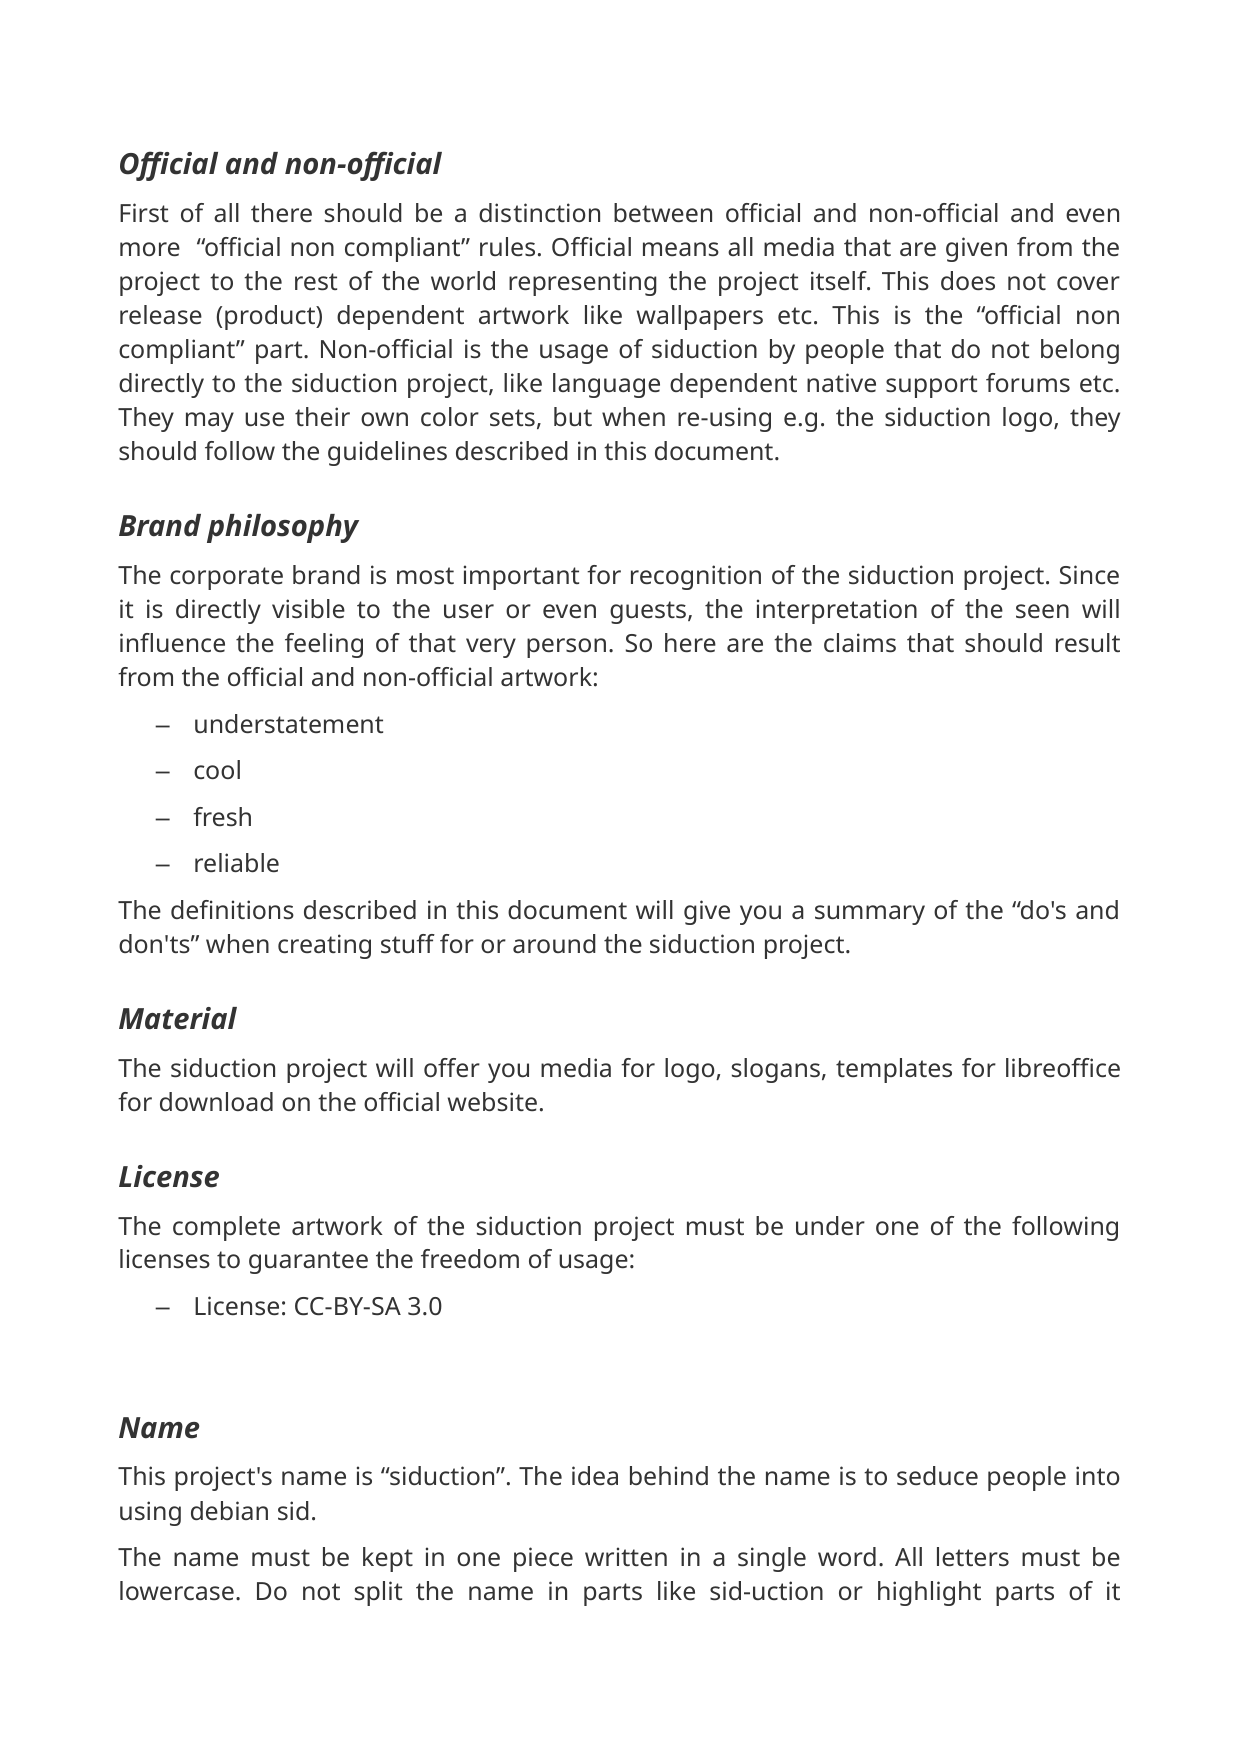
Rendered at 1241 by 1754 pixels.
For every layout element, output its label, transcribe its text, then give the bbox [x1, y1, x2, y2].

subtitle Name [118, 1407, 1122, 1447]
list understatement [156, 706, 1122, 740]
text The name must be kept in one piece written in a single word. All letters must be lowercase. Do not split the name in parts like sid-uction or highlight parts of it [118, 1540, 1122, 1608]
text The definitions described in this document will give you a summary of the “do's and don'ts” when creating stuff for or around the siduction project. [118, 892, 1122, 961]
list License: CC-BY-SA 3.0 [156, 1289, 1122, 1323]
text The complete artwork of the siduction project must be under one of the following licenses to guarantee the freedom of usage: [118, 1208, 1122, 1276]
text The siduction project will offer you media for logo, slogans, templates for libreoffice for download on the official website. [118, 1050, 1122, 1118]
list reliable [156, 846, 1122, 880]
text The corporate brand is most important for recognition of the siduction project. Since it is directly visible to the user or even guests, the interpretation of the seen will influence the feeling of that very person. So here are the claims that should result from the official and non-official artwork: [118, 557, 1122, 694]
list cool [156, 753, 1122, 787]
subtitle Material [118, 998, 1122, 1038]
subtitle Brand philosophy [118, 505, 1122, 545]
text This project's name is “siduction”. The idea behind the name is to seduce people into using debian sid. [118, 1459, 1122, 1527]
list fresh [156, 799, 1122, 833]
subtitle License [118, 1156, 1122, 1196]
text First of all there should be a dis­tinction between official and non-official and even more “official non compliant” rules. Official means all media that are given from the project to the rest of the world representing the project itself. This does not cover release (product) dependent artwork like wallpapers etc. This is the “official non compliant” part. Non-official is the usage of siduction by people that do not belong directly to the siduction project, like language dependent native support forums etc. They may use their own color sets, but when re-using e.g. the siduction logo, they should follow the guidelines described in this document. [118, 195, 1122, 468]
subtitle Official and non-official [118, 143, 1122, 183]
